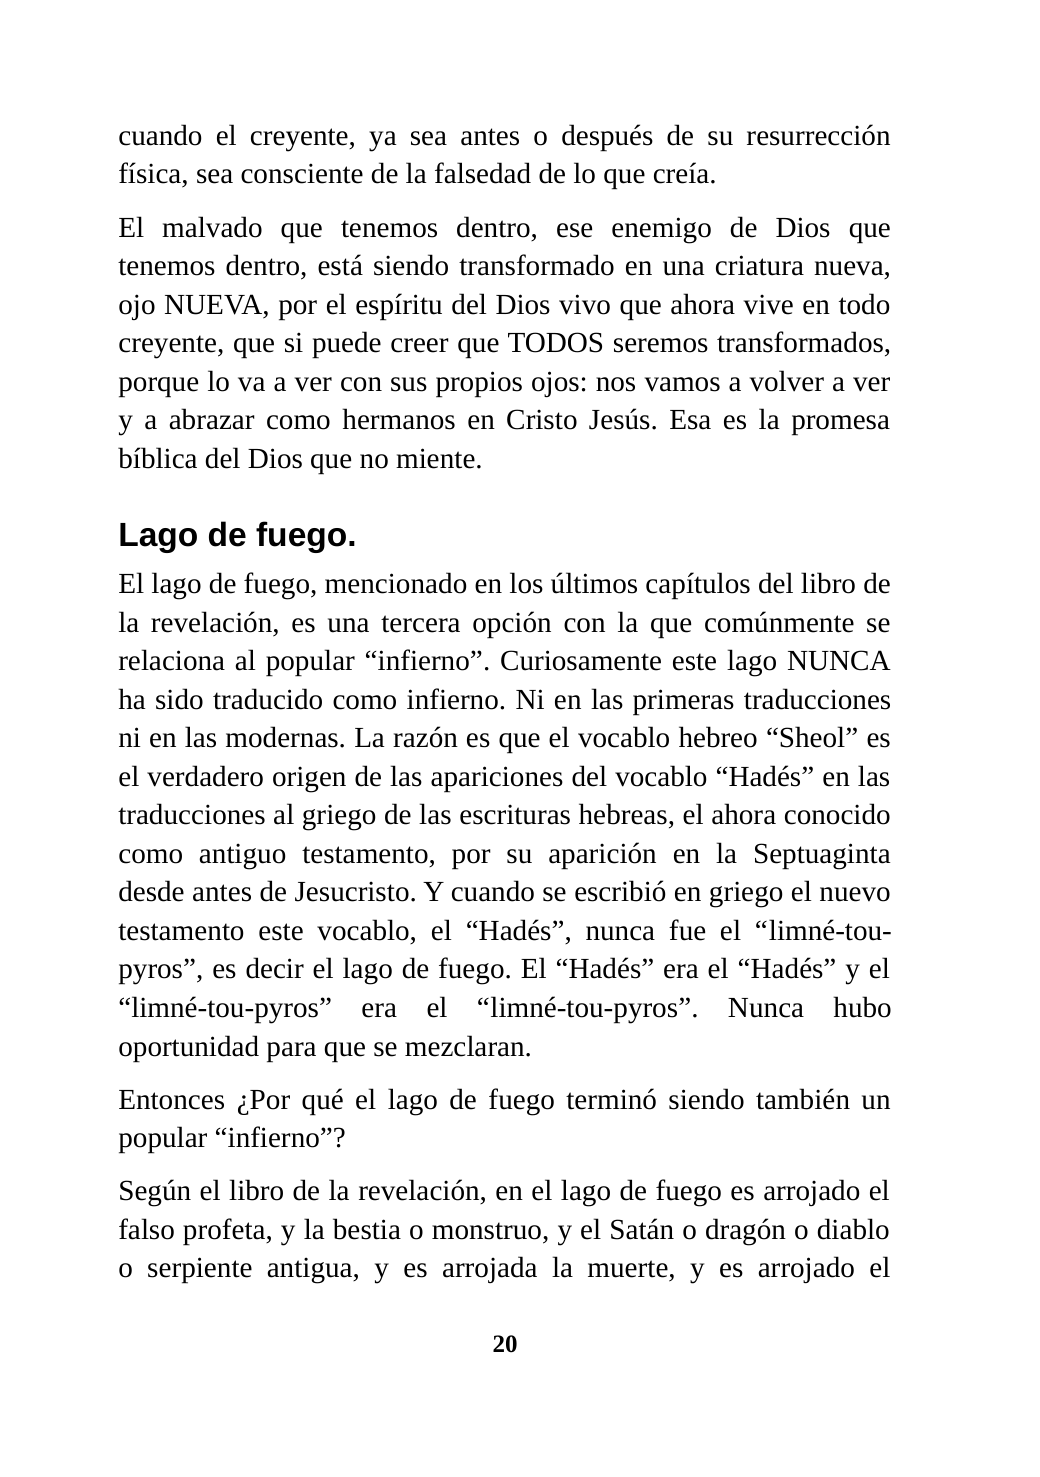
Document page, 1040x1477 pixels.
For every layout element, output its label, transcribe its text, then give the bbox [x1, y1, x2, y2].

text Entonces ¿Por qué el lago de fuego terminó siendo también un popular “infierno”? [118, 1082, 892, 1154]
text cuando el creyente, ya sea antes o después de su resurrección física, sea consciente de la falsedad de lo que creía. [118, 118, 892, 190]
text Según el libro de la revelación, en el lago de fuego es arrojado el falso profeta, y la bestia o monstruo, y el Satán o dragón o diablo o serpiente antigua, y es arrojada la muerte, y es arrojado el [118, 1173, 892, 1284]
text El lago de fuego, mencionado en los últimos capítulos del libro de la revelación, es una tercera opción con la que comúnmente se relaciona al popular “infierno”. Curiosamente este lago NUNCA ha sido traducido como infierno. Ni en las primeras traducciones ni en las modernas. La razón es que el vocablo hebreo “Sheol” es el verdadero origen de las apariciones del vocablo “Hadés” en las traducciones al griego de las escrituras hebreas, el ahora conocido como antiguo testamento, por su aparición en la Septuaginta desde antes de Jesucristo. Y cuando se escribió en griego el nuevo testamento este vocablo, el “Hadés”, nunca fue el “limné-tou-pyros”, es decir el lago de fuego. El “Hadés” era el “Hadés” y el “limné-tou-pyros” era el “limné-tou-pyros”. Nunca hubo oportunidad para que se mezclaran. [118, 566, 892, 1062]
text El malvado que tenemos dentro, ese enemigo de Dios que tenemos dentro, está siendo transformado en una criatura nueva, ojo NUEVA, por el espíritu del Dios vivo que ahora vive en todo creyente, que si puede creer que TODOS seremos transformados, porque lo va a ver con sus propios ojos: nos vamos a volver a ver y a abrazar como hermanos en Cristo Jesús. Esa es la promesa bíblica del Dios que no miente. [118, 210, 892, 474]
subtitle Lago de fuego. [118, 515, 892, 554]
